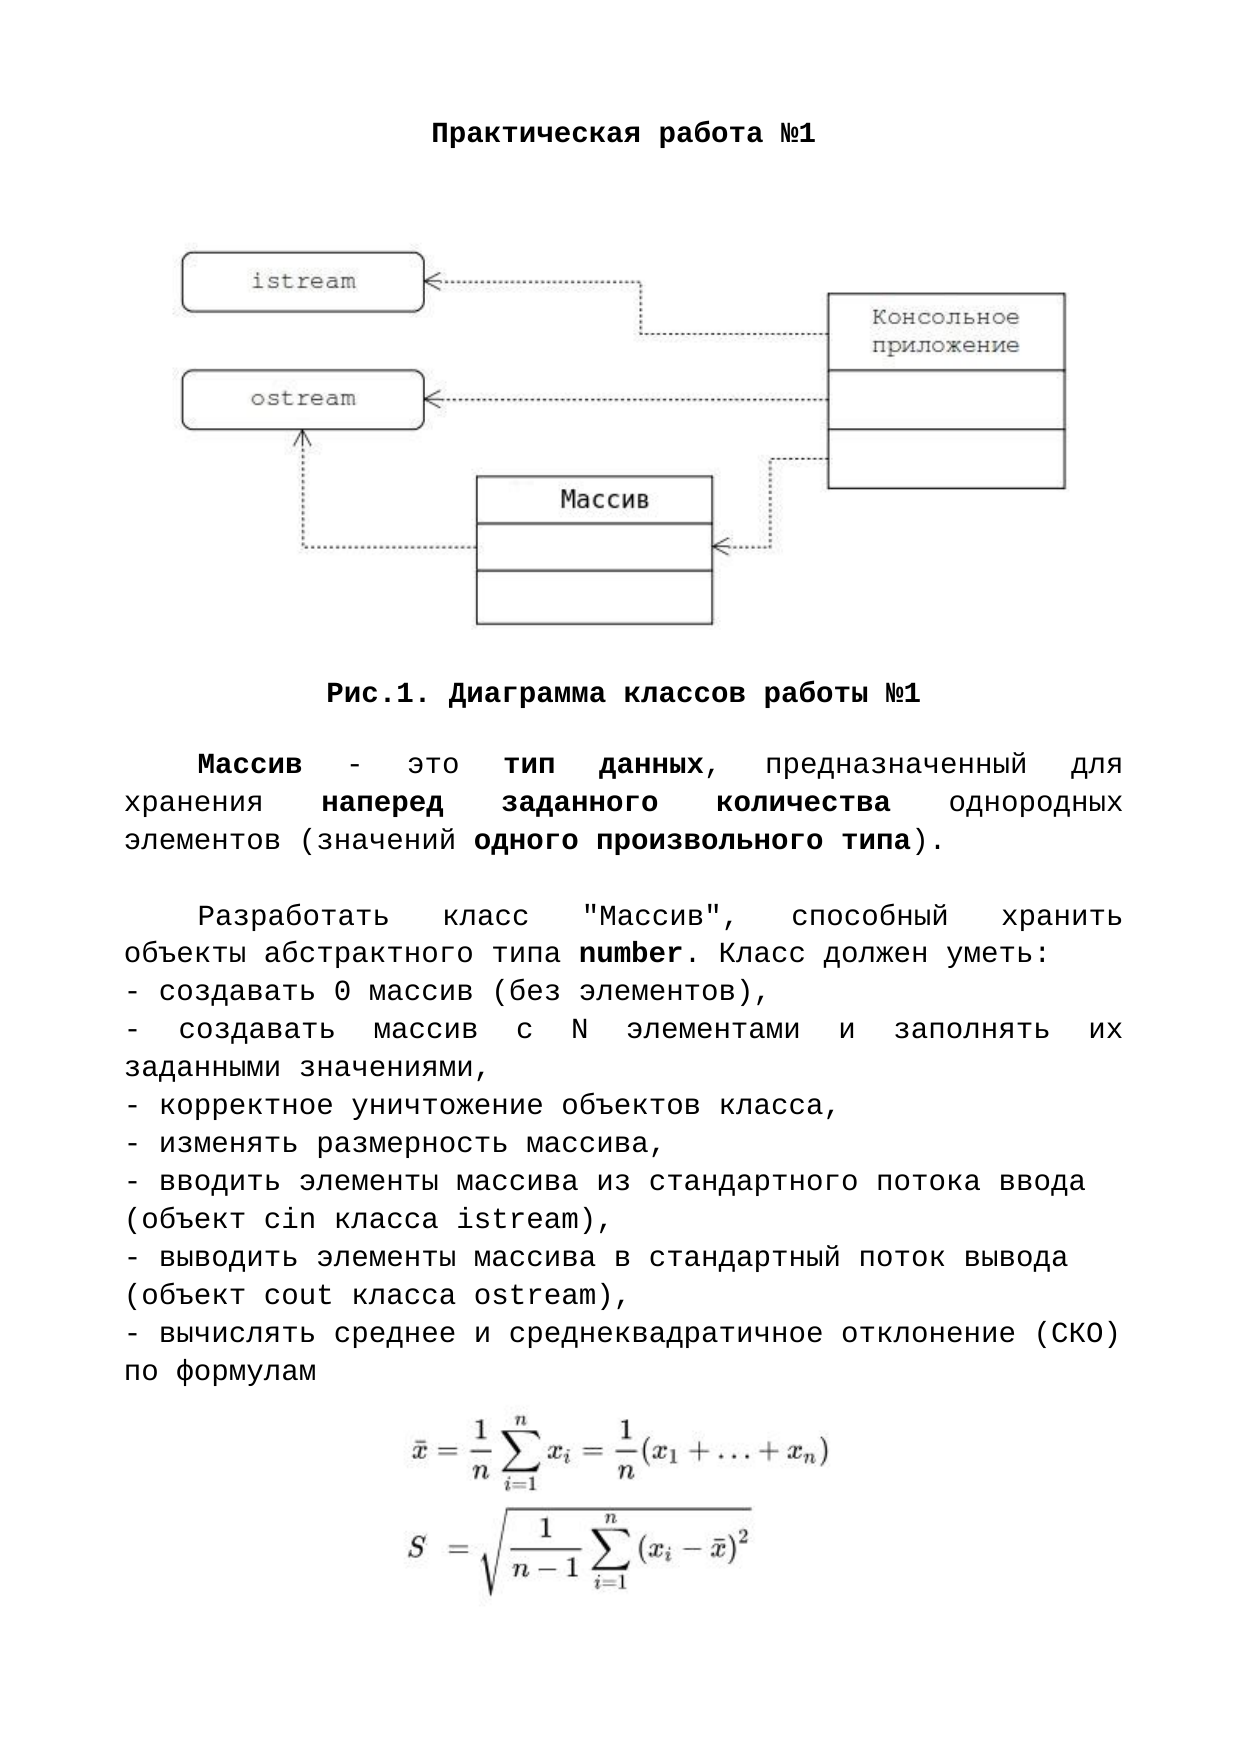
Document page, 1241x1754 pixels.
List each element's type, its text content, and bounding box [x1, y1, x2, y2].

text - создавать 0 массив (без элементов), [123, 977, 1123, 1009]
text Практическая работа №1 [123, 118, 1123, 151]
text - выводить элементы массива в стандартный поток вывода (объект cout класса ostream), [123, 1242, 1123, 1313]
text Массив - это тип данных, предназначенный для хранения наперед заданного количества однородных элементов (значений одного произвольного типа). [123, 749, 1123, 858]
text - создавать массив с N элементами и заполнять их заданными значениями, [123, 1014, 1123, 1085]
text - вводить элементы массива из стандартного потока ввода (объект cin класса istream), [123, 1166, 1123, 1237]
picture [123, 194, 1124, 669]
text Рис.1. Диаграмма классов работы №1 [123, 669, 1123, 711]
text - корректное уничтожение объектов класса, [123, 1090, 1123, 1123]
text - вычислять среднее и среднеквадратичное отклонение (СКО) по формулам [123, 1318, 1123, 1389]
text - изменять размерность массива, [123, 1128, 1123, 1161]
picture [379, 1393, 868, 1616]
text Разработать класс "Массив", способный хранить объекты абстрактного типа number. Класс должен уметь: [123, 901, 1123, 972]
